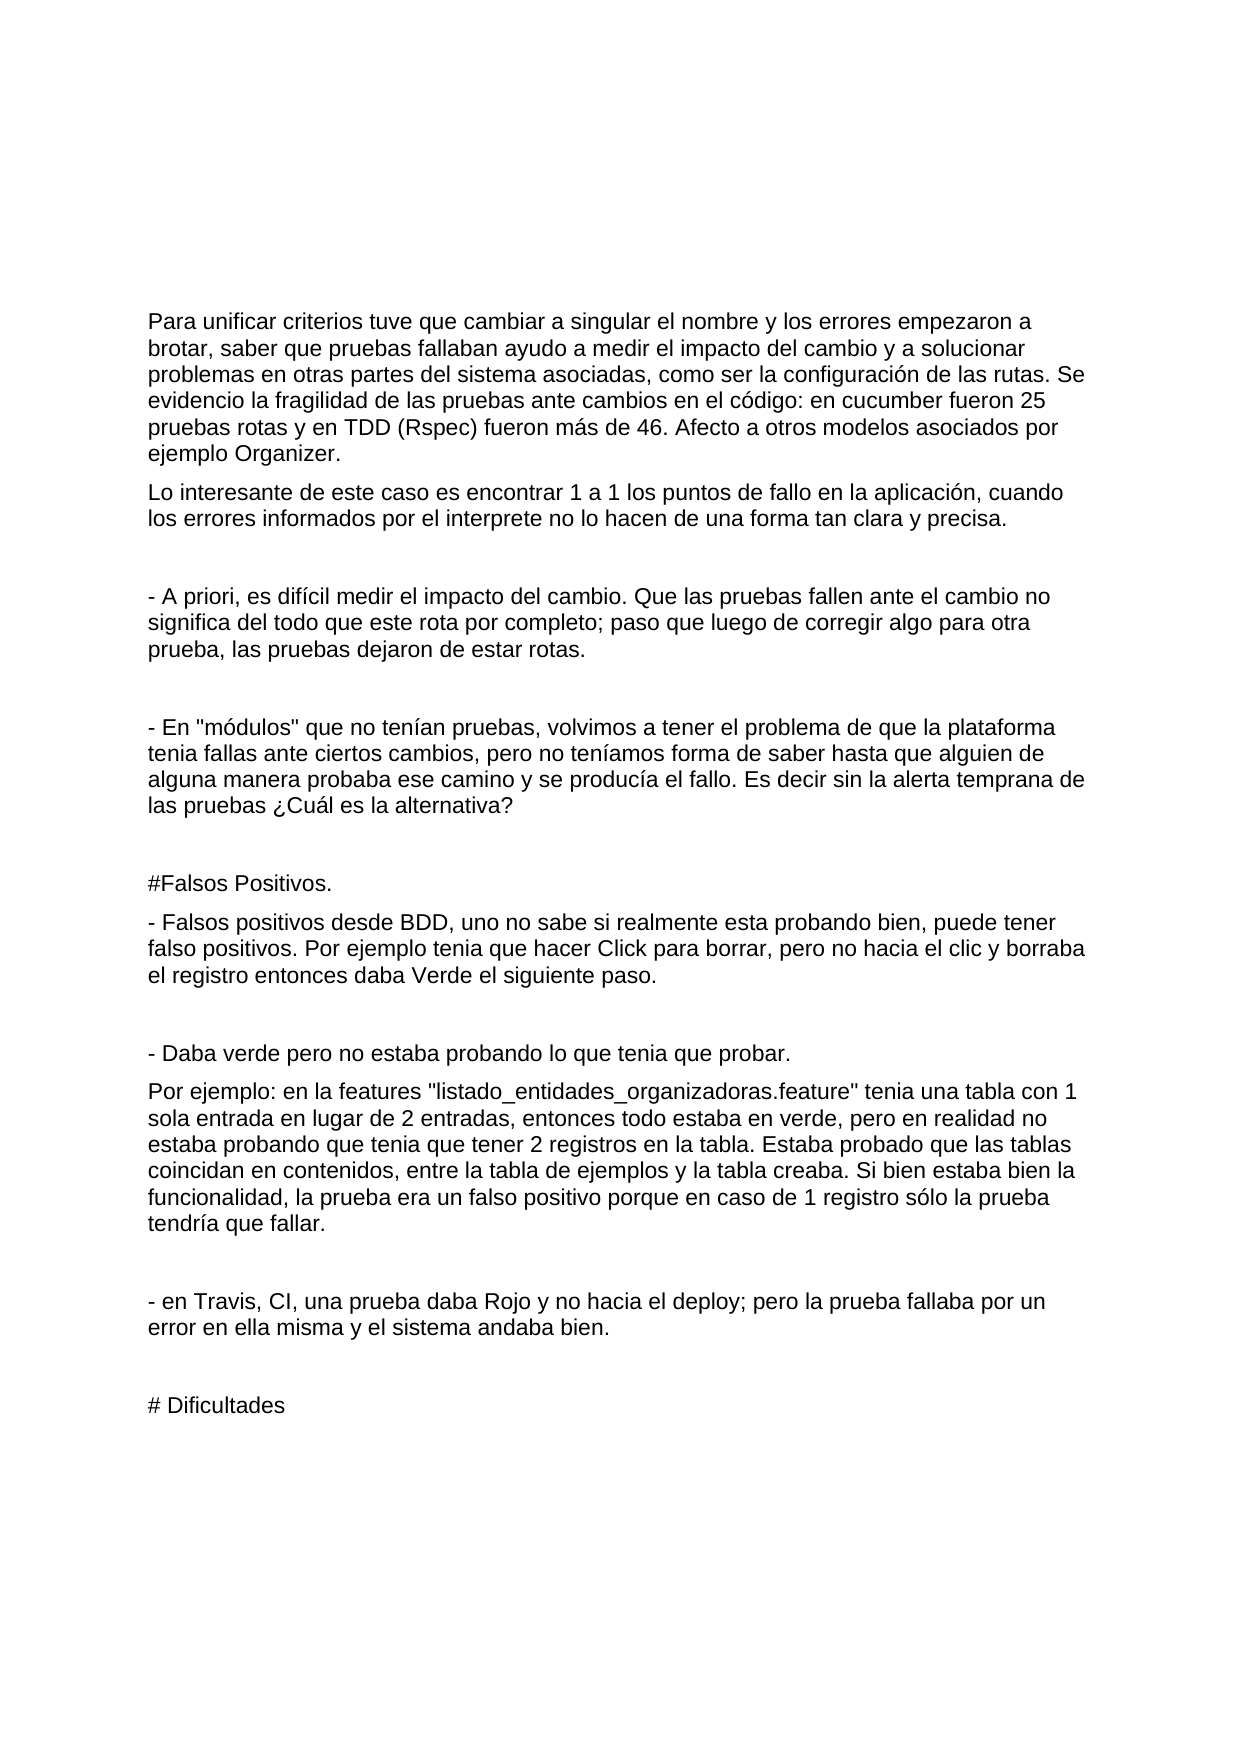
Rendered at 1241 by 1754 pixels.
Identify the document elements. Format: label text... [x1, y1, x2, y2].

text Por ejemplo: en la features "listado_entidades_organizadoras.feature" tenia una tabla con 1 sola entrada en lugar de 2 entradas, entonces todo estaba en verde, pero en realidad no estaba probando que tenia que tener 2 registros en la tabla. Estaba probado que las tablas coincidan en contenidos, entre la tabla de ejemplos y la tabla creaba. Si bien estaba bien la funcionalidad, la prueba era un falso positivo porque en caso de 1 registro sólo la prueba tendría que fallar. [148, 1078, 1093, 1236]
text Lo interesante de este caso es encontrar 1 a 1 los puntos de fallo en la aplicación, cuando los errores informados por el interprete no lo hacen de una forma tan clara y precisa. [148, 479, 1093, 532]
text - Falsos positivos desde BDD, uno no sabe si realmente esta probando bien, puede tener falso positivos. Por ejemplo tenia que hacer Click para borrar, pero no hacia el clic y borraba el registro entonces daba Verde el siguiente paso. [148, 909, 1093, 988]
text #Falsos Positivos. [148, 870, 1093, 897]
text # Dificultades [148, 1392, 1093, 1418]
text - en Travis, CI, una prueba daba Rojo y no hacia el deploy; pero la prueba fallaba por un error en ella misma y el sistema andaba bien. [148, 1288, 1093, 1341]
text - En "módulos" que no tenían pruebas, volvimos a tener el problema de que la plataforma tenia fallas ante ciertos cambios, pero no teníamos forma de saber hasta que alguien de alguna manera probaba ese camino y se producía el fallo. Es decir sin la alerta temprana de las pruebas ¿Cuál es la alternativa? [148, 713, 1093, 819]
text Para unificar criterios tuve que cambiar a singular el nombre y los errores empezaron a brotar, saber que pruebas fallaban ayudo a medir el impacto del cambio y a solucionar problemas en otras partes del sistema asociadas, como ser la configuración de las rutas. Se evidencio la fragilidad de las pruebas ante cambios en el código: en cucumber fueron 25 pruebas rotas y en TDD (Rspec) fueron más de 46. Afecto a otros modelos asociados por ejemplo Organizer. [148, 308, 1093, 466]
text - A priori, es difícil medir el impacto del cambio. Que las pruebas fallen ante el cambio no significa del todo que este rota por completo; paso que luego de corregir algo para otra prueba, las pruebas dejaron de estar rotas. [148, 583, 1093, 662]
text - Daba verde pero no estaba probando lo que tenia que probar. [148, 1039, 1093, 1066]
